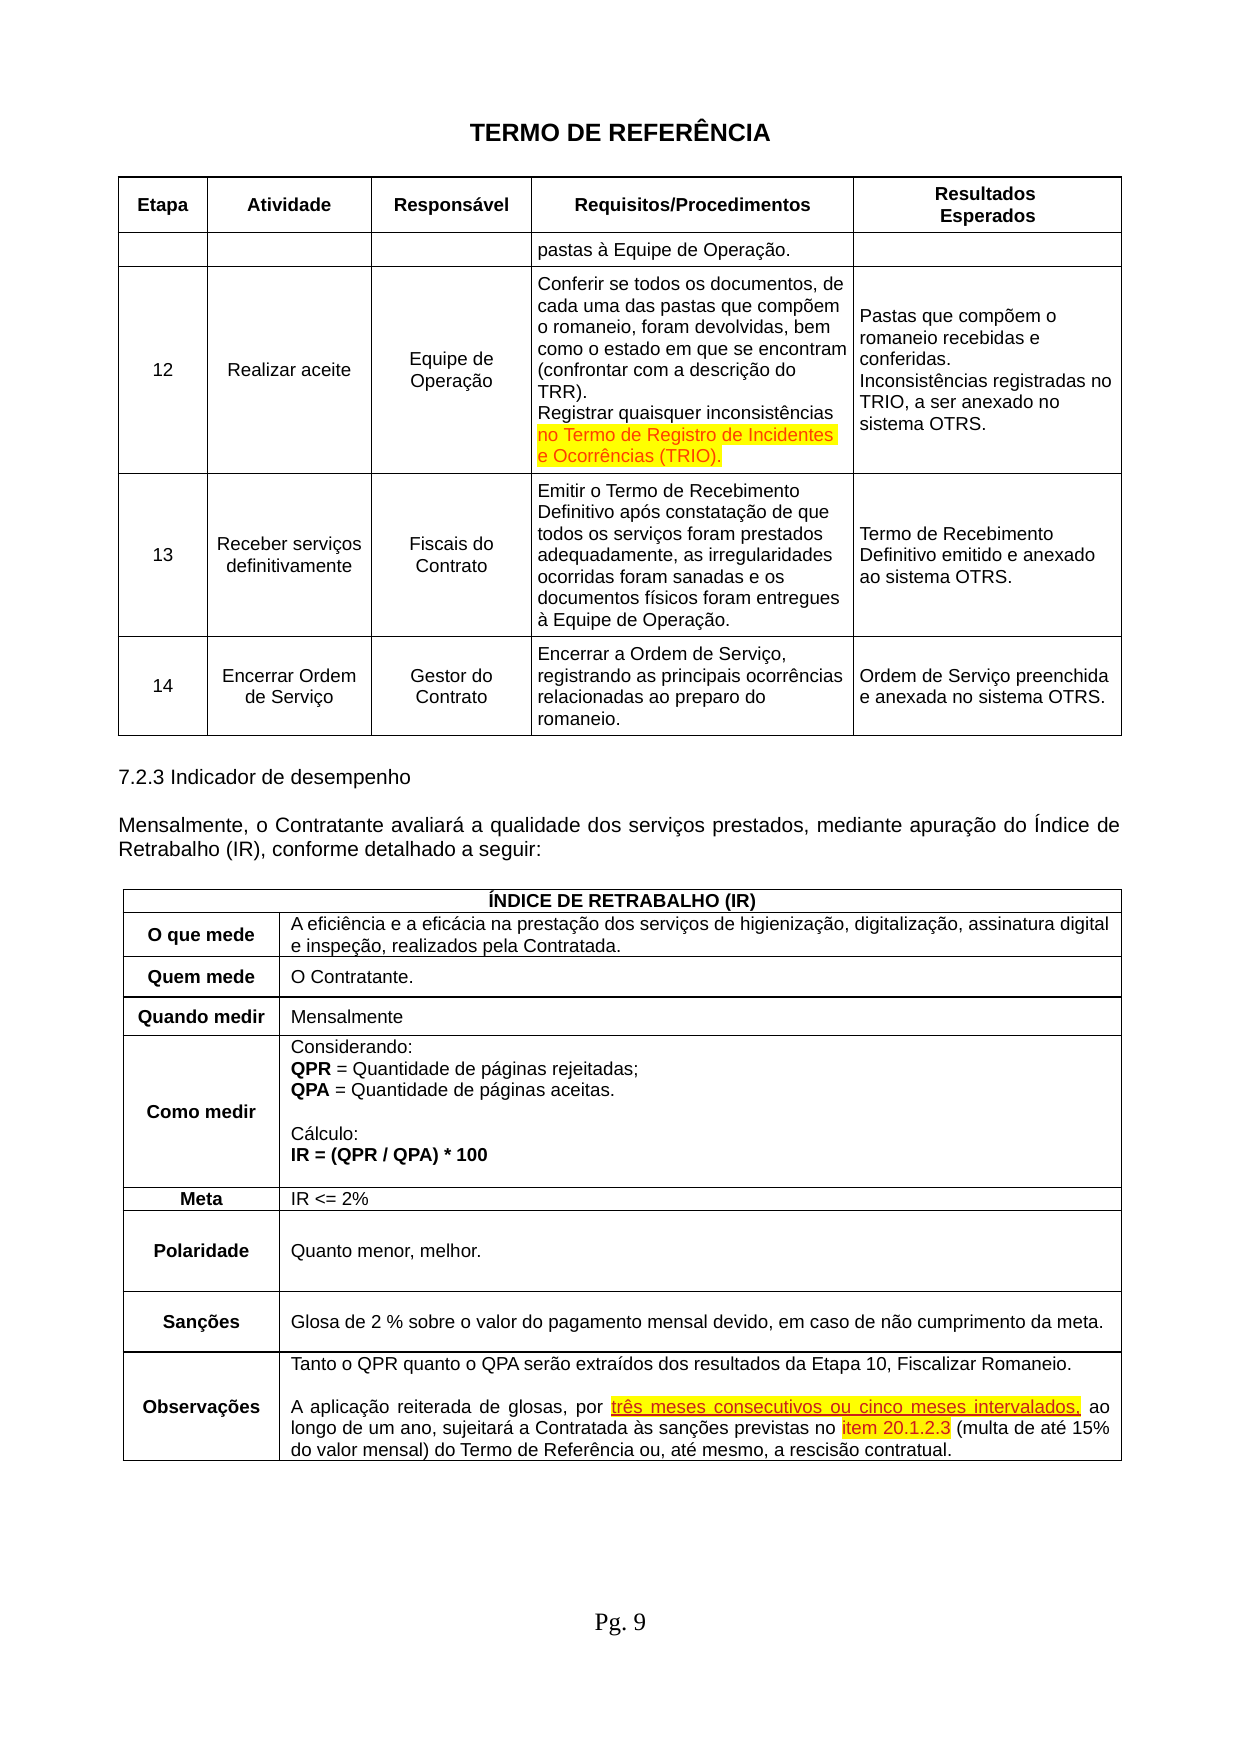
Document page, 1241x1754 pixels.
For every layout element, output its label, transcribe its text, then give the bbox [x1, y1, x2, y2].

table_cell 12 [119, 267, 207, 473]
table_cell Conferir se todos os documentos, de cada uma das pastas que compõem o romaneio, foram devolvidas, bem como o estado em que se encontram (confrontar com a descrição do TRR). Registrar quaisquer inconsistências no Termo de Registro de Incidentes e Ocorrências (TRIO). [532, 267, 853, 473]
table_cell Gestor do Contrato [372, 637, 531, 735]
table_cell Polaridade [124, 1211, 279, 1291]
table_cell Observações [124, 1353, 279, 1460]
table_cell Quanto menor, melhor. [280, 1211, 1121, 1291]
table_cell [372, 233, 531, 266]
table_cell [854, 233, 1121, 266]
table_header ÍNDICE DE RETRABALHO (IR) [124, 890, 1121, 912]
table_header Requisitos/Procedimentos [532, 178, 853, 232]
text 7.2.3 Indicador de desempenho [118, 764, 1122, 788]
table_cell 14 [119, 637, 207, 735]
table_cell Pastas que compõem o romaneio recebidas e conferidas. Inconsistências registradas no TRIO, a ser anexado no sistema OTRS. [854, 267, 1121, 473]
table_header Responsável [372, 178, 531, 232]
table_cell [208, 233, 371, 266]
table_cell O que mede [124, 913, 279, 956]
table_header Etapa [119, 178, 207, 232]
table_cell Glosa de 2 % sobre o valor do pagamento mensal devido, em caso de não cumprimento da meta. [280, 1292, 1121, 1351]
table_cell IR <= 2% [280, 1188, 1121, 1210]
table_cell Termo de Recebimento Definitivo emitido e anexado ao sistema OTRS. [854, 474, 1121, 636]
table_cell Quando medir [124, 998, 279, 1035]
table_cell A eficiência e a eficácia na prestação dos serviços de higienização, digitalização, assinatura digital e inspeção, realizados pela Contratada. [280, 913, 1121, 956]
table_cell O Contratante. [280, 957, 1121, 996]
table_cell Encerrar a Ordem de Serviço, registrando as principais ocorrências relacionadas ao preparo do romaneio. [532, 637, 853, 735]
table_cell Receber serviços definitivamente [208, 474, 371, 636]
table_cell Sanções [124, 1292, 279, 1351]
table_cell 13 [119, 474, 207, 636]
table_cell Encerrar Ordem de Serviço [208, 637, 371, 735]
table_cell pastas à Equipe de Operação. [532, 233, 853, 266]
text Mensalmente, o Contratante avaliará a qualidade dos serviços prestados, mediante apuração do Índice de Retrabalho (IR), conforme detalhado a seguir: [118, 812, 1122, 860]
table_cell Emitir o Termo de Recebimento Definitivo após constatação de que todos os serviços foram prestados adequadamente, as irregularidades ocorridas foram sanadas e os documentos físicos foram entregues à Equipe de Operação. [532, 474, 853, 636]
table_cell Meta [124, 1188, 279, 1210]
table_header Resultados Esperados [854, 178, 1121, 232]
table_cell Ordem de Serviço preenchida e anexada no sistema OTRS. [854, 637, 1121, 735]
table_cell Equipe de Operação [372, 267, 531, 473]
table_cell Quem mede [124, 957, 279, 996]
table_cell Tanto o QPR quanto o QPA serão extraídos dos resultados da Etapa 10, Fiscalizar Romaneio. A aplicação reiterada de glosas, por três meses consecutivos ou cinco meses intervalados, ao longo de um ano, sujeitará a Contratada às sanções previstas no item 20.1.2.3 (multa de até 15% do valor mensal) do Termo de Referência ou, até mesmo, a rescisão contratual. [280, 1353, 1121, 1460]
table_cell Mensalmente [280, 998, 1121, 1035]
table_cell Fiscais do Contrato [372, 474, 531, 636]
table_cell Como medir [124, 1036, 279, 1187]
table_cell Realizar aceite [208, 267, 371, 473]
table_cell Considerando: QPR = Quantidade de páginas rejeitadas; QPA = Quantidade de páginas aceitas. Cálculo: IR = (QPR / QPA) * 100 [280, 1036, 1121, 1187]
table_header Atividade [208, 178, 371, 232]
table_cell [119, 233, 207, 266]
